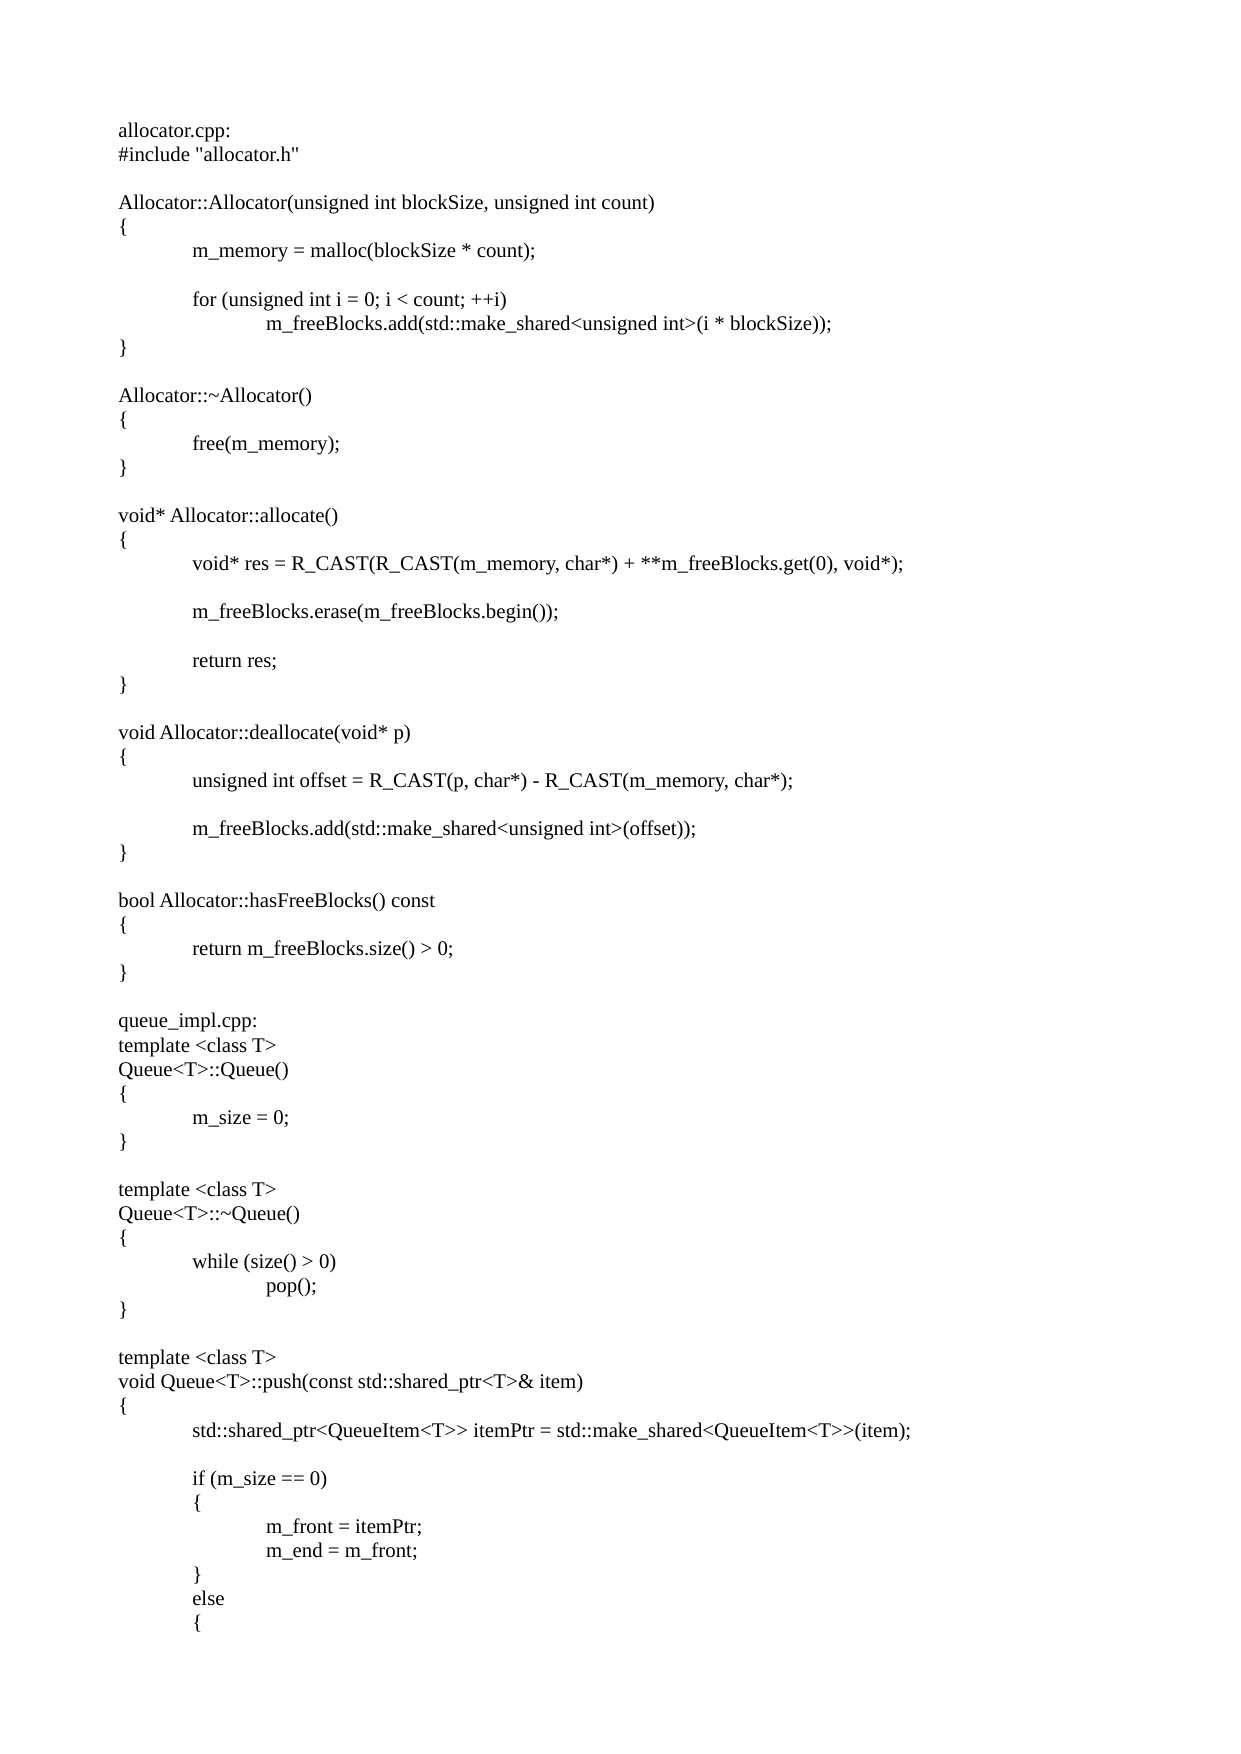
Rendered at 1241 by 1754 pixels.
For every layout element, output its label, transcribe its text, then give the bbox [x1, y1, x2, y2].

list { [118, 214, 1122, 238]
list } [118, 335, 1122, 359]
list { [118, 912, 1122, 936]
list return m_freeBlocks.size() > 0; [118, 936, 1122, 960]
list } [118, 1562, 1122, 1586]
list Allocator::Allocator(unsigned int blockSize, unsigned int count) [118, 190, 1122, 214]
list m_freeBlocks.add(std::make_shared<unsigned int>(i * blockSize)); [118, 311, 1122, 335]
list } [118, 1297, 1122, 1321]
list pop(); [118, 1273, 1122, 1297]
list { [118, 527, 1122, 551]
list void* Allocator::allocate() [118, 503, 1122, 527]
list allocator.cpp: [118, 118, 1122, 142]
list } [118, 455, 1122, 479]
list unsigned int offset = R_CAST(p, char*) - R_CAST(m_memory, char*); [118, 768, 1122, 792]
list Allocator::~Allocator() [118, 383, 1122, 407]
list } [118, 960, 1122, 984]
list { [118, 1225, 1122, 1249]
list { [118, 1081, 1122, 1105]
list m_memory = malloc(blockSize * count); [118, 238, 1122, 262]
list template <class T> [118, 1177, 1122, 1201]
list m_freeBlocks.add(std::make_shared<unsigned int>(offset)); [118, 816, 1122, 840]
list template <class T> [118, 1032, 1122, 1057]
list Queue<T>::~Queue() [118, 1201, 1122, 1225]
list { [118, 1610, 1122, 1634]
list for (unsigned int i = 0; i < count; ++i) [118, 287, 1122, 311]
list bool Allocator::hasFreeBlocks() const [118, 888, 1122, 912]
list if (m_size == 0) [118, 1466, 1122, 1490]
list m_end = m_front; [118, 1538, 1122, 1562]
list void* res = R_CAST(R_CAST(m_memory, char*) + **m_freeBlocks.get(0), void*); [118, 551, 1122, 575]
list } [118, 840, 1122, 864]
list queue_impl.cpp: [118, 1008, 1122, 1032]
list { [118, 744, 1122, 768]
list { [118, 1393, 1122, 1417]
list Queue<T>::Queue() [118, 1057, 1122, 1081]
list { [118, 1490, 1122, 1514]
list } [118, 672, 1122, 696]
list template <class T> [118, 1345, 1122, 1369]
list return res; [118, 647, 1122, 672]
list else [118, 1586, 1122, 1610]
list while (size() > 0) [118, 1249, 1122, 1273]
list { [118, 407, 1122, 431]
list void Queue<T>::push(const std::shared_ptr<T>& item) [118, 1369, 1122, 1393]
list m_size = 0; [118, 1105, 1122, 1129]
list m_front = itemPtr; [118, 1514, 1122, 1538]
list free(m_memory); [118, 431, 1122, 455]
list void Allocator::deallocate(void* p) [118, 720, 1122, 744]
list std::shared_ptr<QueueItem<T>> itemPtr = std::make_shared<QueueItem<T>>(item); [118, 1417, 1122, 1442]
list } [118, 1129, 1122, 1153]
list #include "allocator.h" [118, 142, 1122, 166]
list m_freeBlocks.erase(m_freeBlocks.begin()); [118, 599, 1122, 623]
